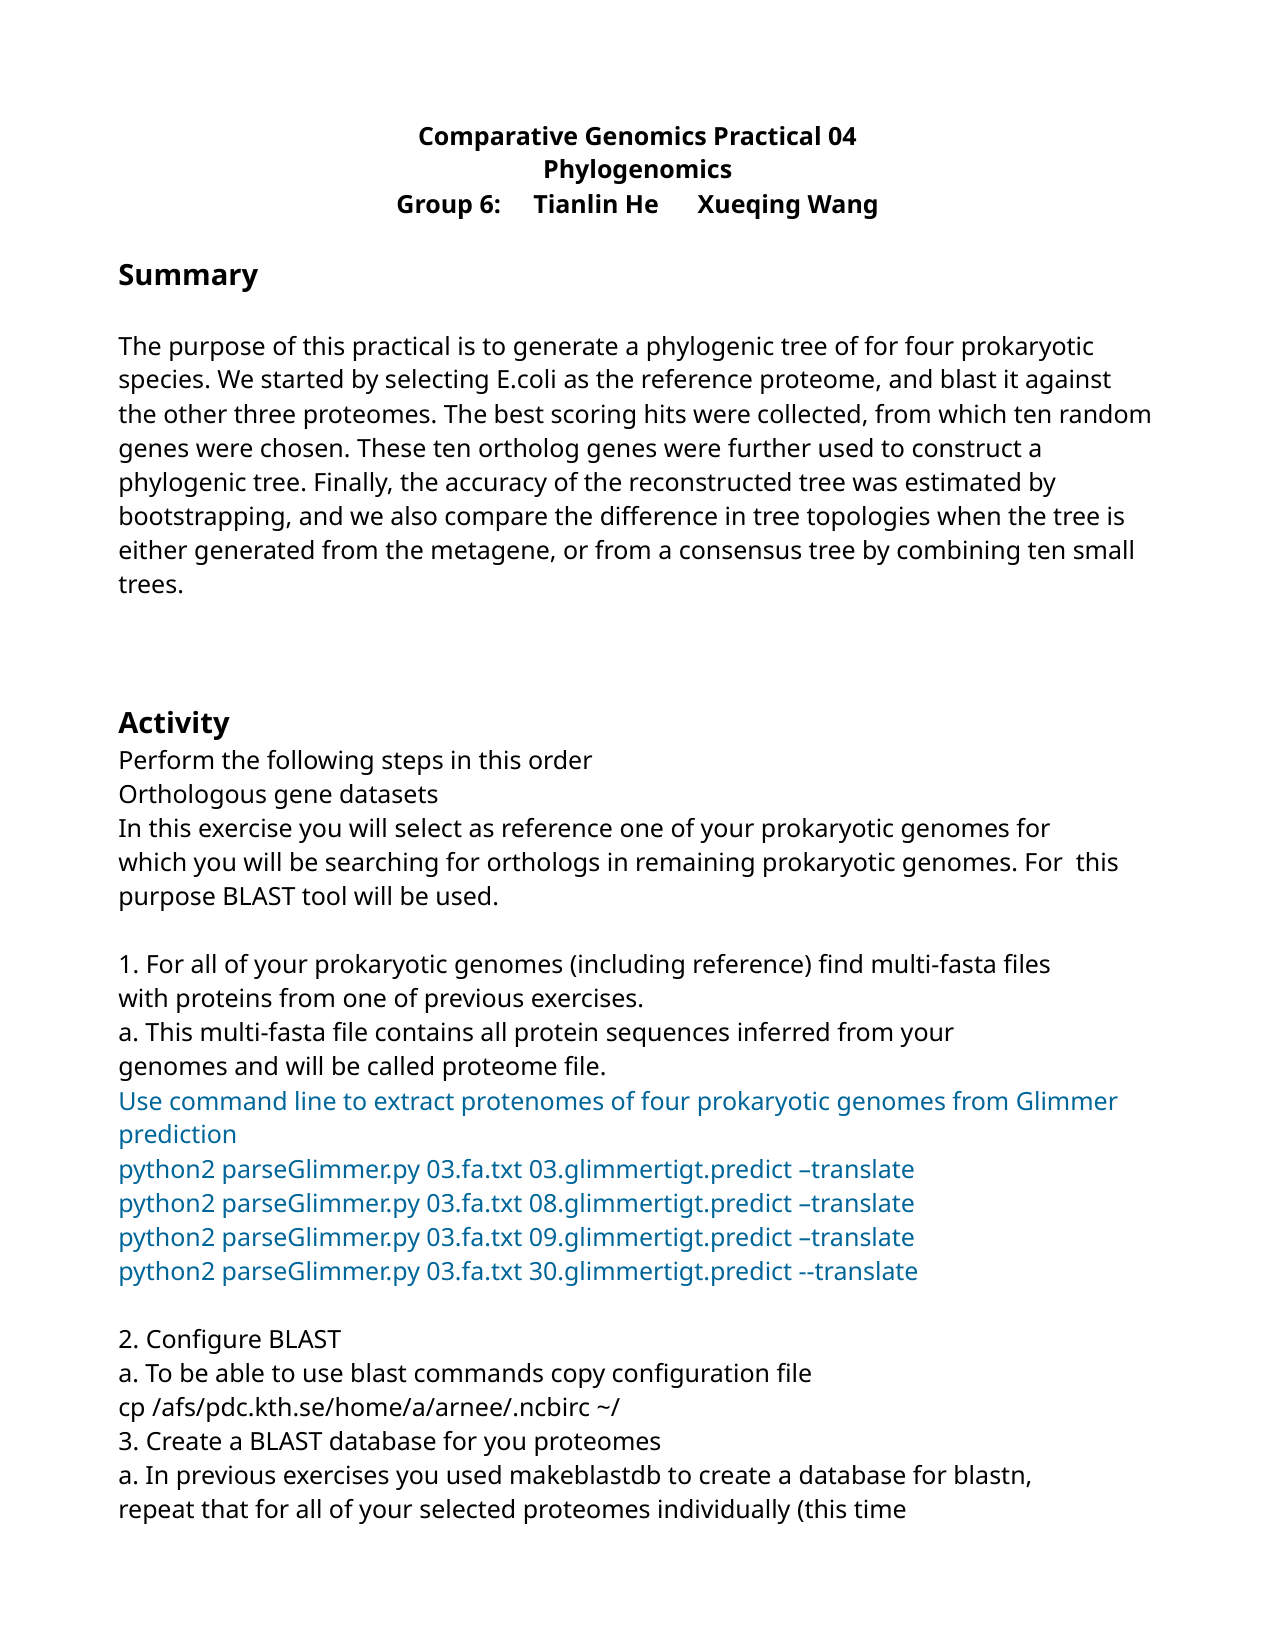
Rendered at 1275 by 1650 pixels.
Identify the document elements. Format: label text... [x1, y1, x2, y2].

text Orthologous gene datasets [118, 777, 1157, 811]
text genomes and will be called proteome file. [118, 1049, 1157, 1083]
text 2. Configure BLAST [118, 1322, 1157, 1356]
text Activity [118, 703, 1157, 742]
text python2 parseGlimmer.py 03.fa.txt 09.glimmertigt.predict –translate [118, 1219, 1157, 1253]
text a. To be able to use blast commands copy configuration file [118, 1356, 1157, 1390]
subtitle Comparative Genomics Practical 04 [118, 118, 1157, 152]
text with proteins from one of previous exercises. [118, 981, 1157, 1015]
text python2 parseGlimmer.py 03.fa.txt 08.glimmertigt.predict –translate [118, 1185, 1157, 1219]
text Use command line to extract protenomes of four prokaryotic genomes from Glimmer prediction [118, 1083, 1157, 1151]
text a. In previous exercises you used makeblastdb to create a database for blastn, [118, 1458, 1157, 1492]
text 1. For all of your prokaryotic genomes (including reference) find multi-fasta files [118, 947, 1157, 981]
text repeat that for all of your selected proteomes individually (this time [118, 1492, 1157, 1526]
text python2 parseGlimmer.py 03.fa.txt 03.glimmertigt.predict –translate [118, 1151, 1157, 1185]
text cp /afs/pdc.kth.se/home/a/arnee/.ncbirc ~/ [118, 1390, 1157, 1424]
text In this exercise you will select as reference one of your prokaryotic genomes for [118, 811, 1157, 845]
text Summary [118, 254, 1157, 294]
text The purpose of this practical is to generate a phylogenic tree of for four prokaryotic species. We started by selecting E.coli as the reference proteome, and blast it against the other three proteomes. The best scoring hits were collected, from which ten random genes were chosen. These ten ortholog genes were further used to construct a phylogenic tree. Finally, the accuracy of the reconstructed tree was estimated by bootstrapping, and we also compare the difference in tree topologies when the tree is either generated from the metagene, or from a consensus tree by combining ten small trees. [118, 328, 1157, 601]
subtitle Group 6: Tianlin He Xueqing Wang [118, 186, 1157, 220]
text a. This multi-fasta file contains all protein sequences inferred from your [118, 1015, 1157, 1049]
text Perform the following steps in this order [118, 742, 1157, 777]
subtitle Phylogenomics [118, 152, 1157, 186]
text 3. Create a BLAST database for you proteomes [118, 1424, 1157, 1458]
text python2 parseGlimmer.py 03.fa.txt 30.glimmertigt.predict --translate [118, 1253, 1157, 1287]
text which you will be searching for orthologs in remaining prokaryotic genomes. For this purpose BLAST tool will be used. [118, 845, 1157, 913]
